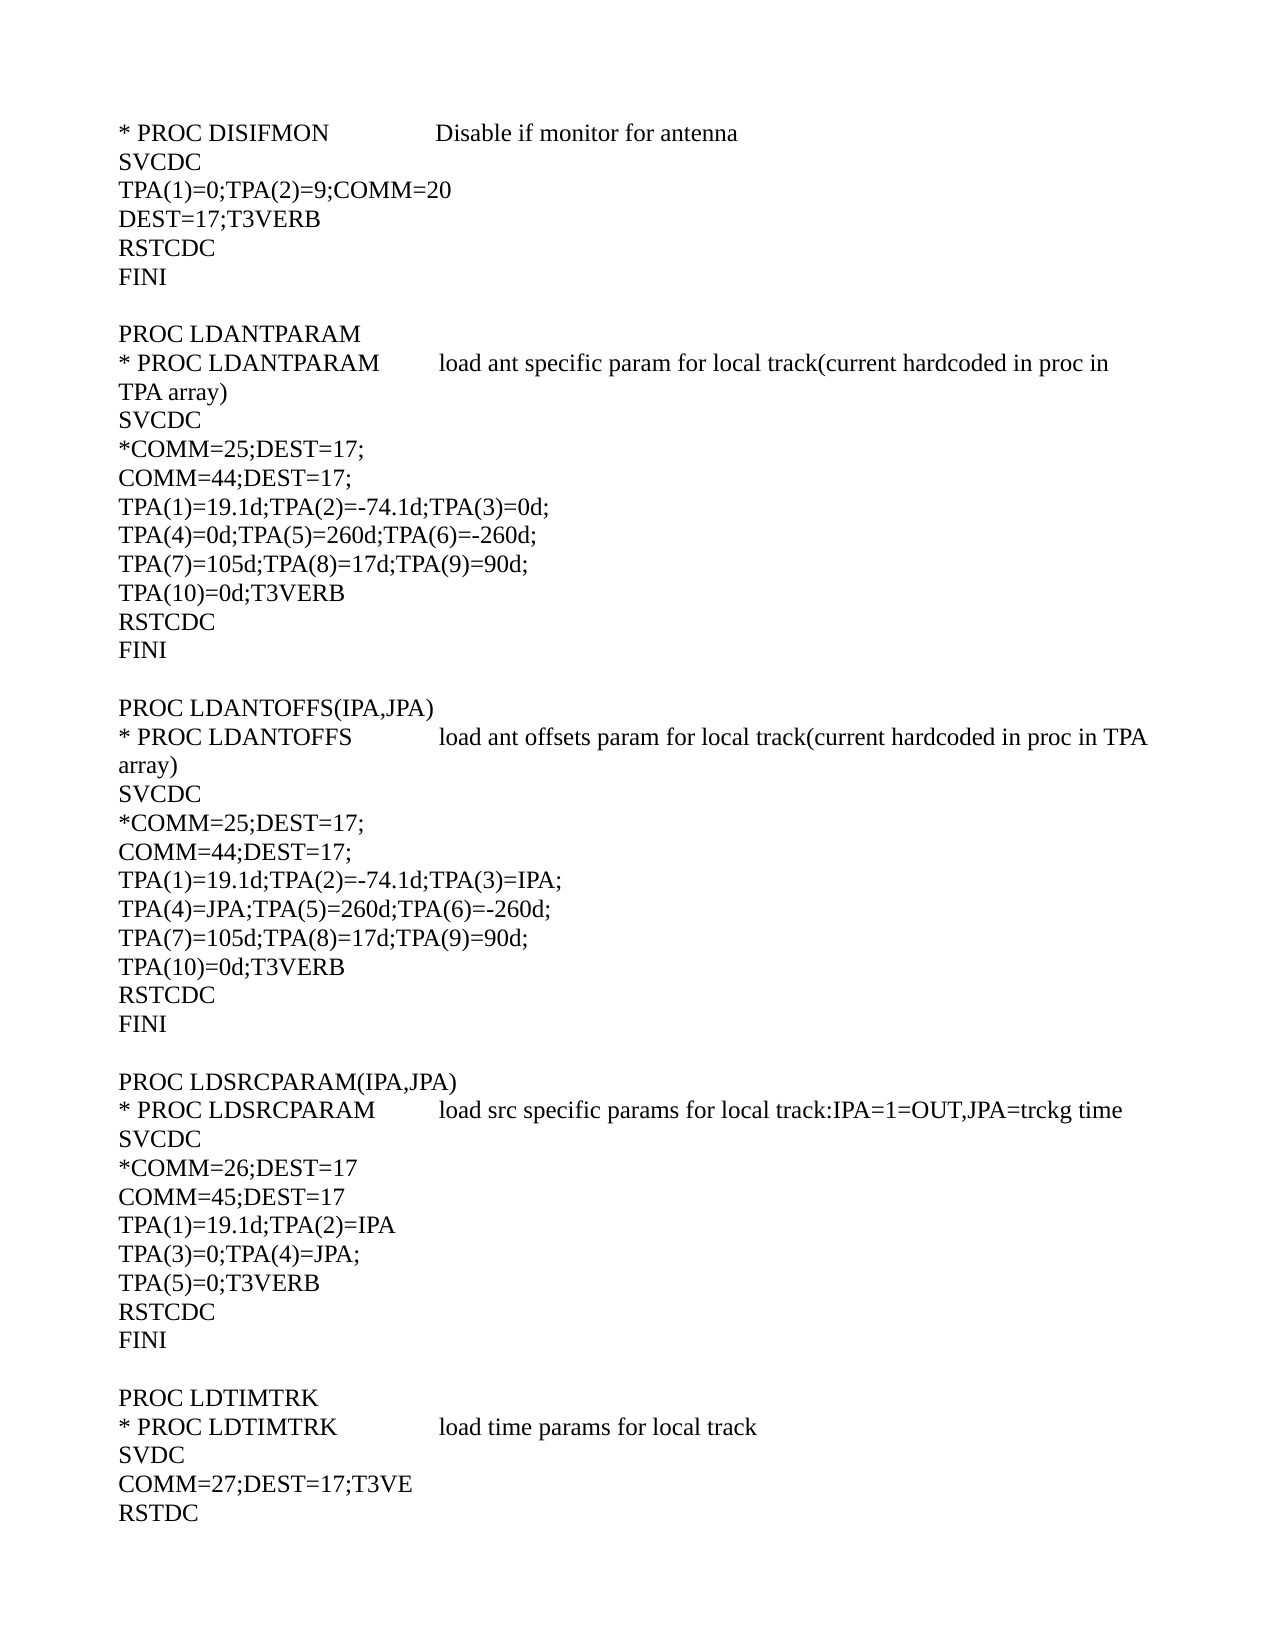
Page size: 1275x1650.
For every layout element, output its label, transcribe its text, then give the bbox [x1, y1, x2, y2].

text RSTCDC [118, 607, 1157, 636]
text TPA(7)=105d;TPA(8)=17d;TPA(9)=90d; [118, 923, 1157, 952]
text FINI [118, 636, 1157, 664]
text TPA(4)=0d;TPA(5)=260d;TPA(6)=-260d; [118, 521, 1157, 549]
text TPA(3)=0;TPA(4)=JPA; [118, 1239, 1157, 1268]
text RSTDC [118, 1498, 1157, 1527]
text COMM=44;DEST=17; [118, 837, 1157, 866]
text TPA(10)=0d;T3VERB [118, 952, 1157, 981]
text PROC LDANTPARAM [118, 319, 1157, 348]
text TPA(4)=JPA;TPA(5)=260d;TPA(6)=-260d; [118, 894, 1157, 923]
text RSTCDC [118, 233, 1157, 262]
text FINI [118, 262, 1157, 291]
text *COMM=25;DEST=17; [118, 808, 1157, 837]
text PROC LDTIMTRK [118, 1383, 1157, 1412]
text RSTCDC [118, 981, 1157, 1009]
text TPA(1)=0;TPA(2)=9;COMM=20 [118, 176, 1157, 204]
text SVCDC [118, 406, 1157, 434]
text COMM=27;DEST=17;T3VE [118, 1469, 1157, 1498]
text *COMM=25;DEST=17; [118, 434, 1157, 463]
text FINI [118, 1009, 1157, 1038]
text DEST=17;T3VERB [118, 204, 1157, 233]
text TPA(1)=19.1d;TPA(2)=IPA [118, 1211, 1157, 1239]
text * PROC LDANTOFFS load ant offsets param for local track(current hardcoded in proc in TPA array) [118, 722, 1157, 779]
text COMM=45;DEST=17 [118, 1182, 1157, 1211]
text PROC LDANTOFFS(IPA,JPA) [118, 693, 1157, 722]
text * PROC LDTIMTRK load time params for local track [118, 1412, 1157, 1441]
text TPA(1)=19.1d;TPA(2)=-74.1d;TPA(3)=IPA; [118, 866, 1157, 894]
text TPA(5)=0;T3VERB [118, 1268, 1157, 1297]
text *COMM=26;DEST=17 [118, 1153, 1157, 1182]
text SVCDC [118, 779, 1157, 808]
text COMM=44;DEST=17; [118, 463, 1157, 492]
text SVCDC [118, 147, 1157, 176]
text SVCDC [118, 1124, 1157, 1153]
text TPA(10)=0d;T3VERB [118, 578, 1157, 607]
text FINI [118, 1326, 1157, 1354]
text TPA(1)=19.1d;TPA(2)=-74.1d;TPA(3)=0d; [118, 492, 1157, 521]
text * PROC LDSRCPARAM load src specific params for local track:IPA=1=OUT,JPA=trckg time [118, 1096, 1157, 1124]
text RSTCDC [118, 1297, 1157, 1326]
text TPA(7)=105d;TPA(8)=17d;TPA(9)=90d; [118, 549, 1157, 578]
text * PROC LDANTPARAM load ant specific param for local track(current hardcoded in proc in TPA array) [118, 348, 1157, 406]
text * PROC DISIFMON Disable if monitor for antenna [118, 118, 1157, 147]
text SVDC [118, 1441, 1157, 1469]
text PROC LDSRCPARAM(IPA,JPA) [118, 1067, 1157, 1096]
